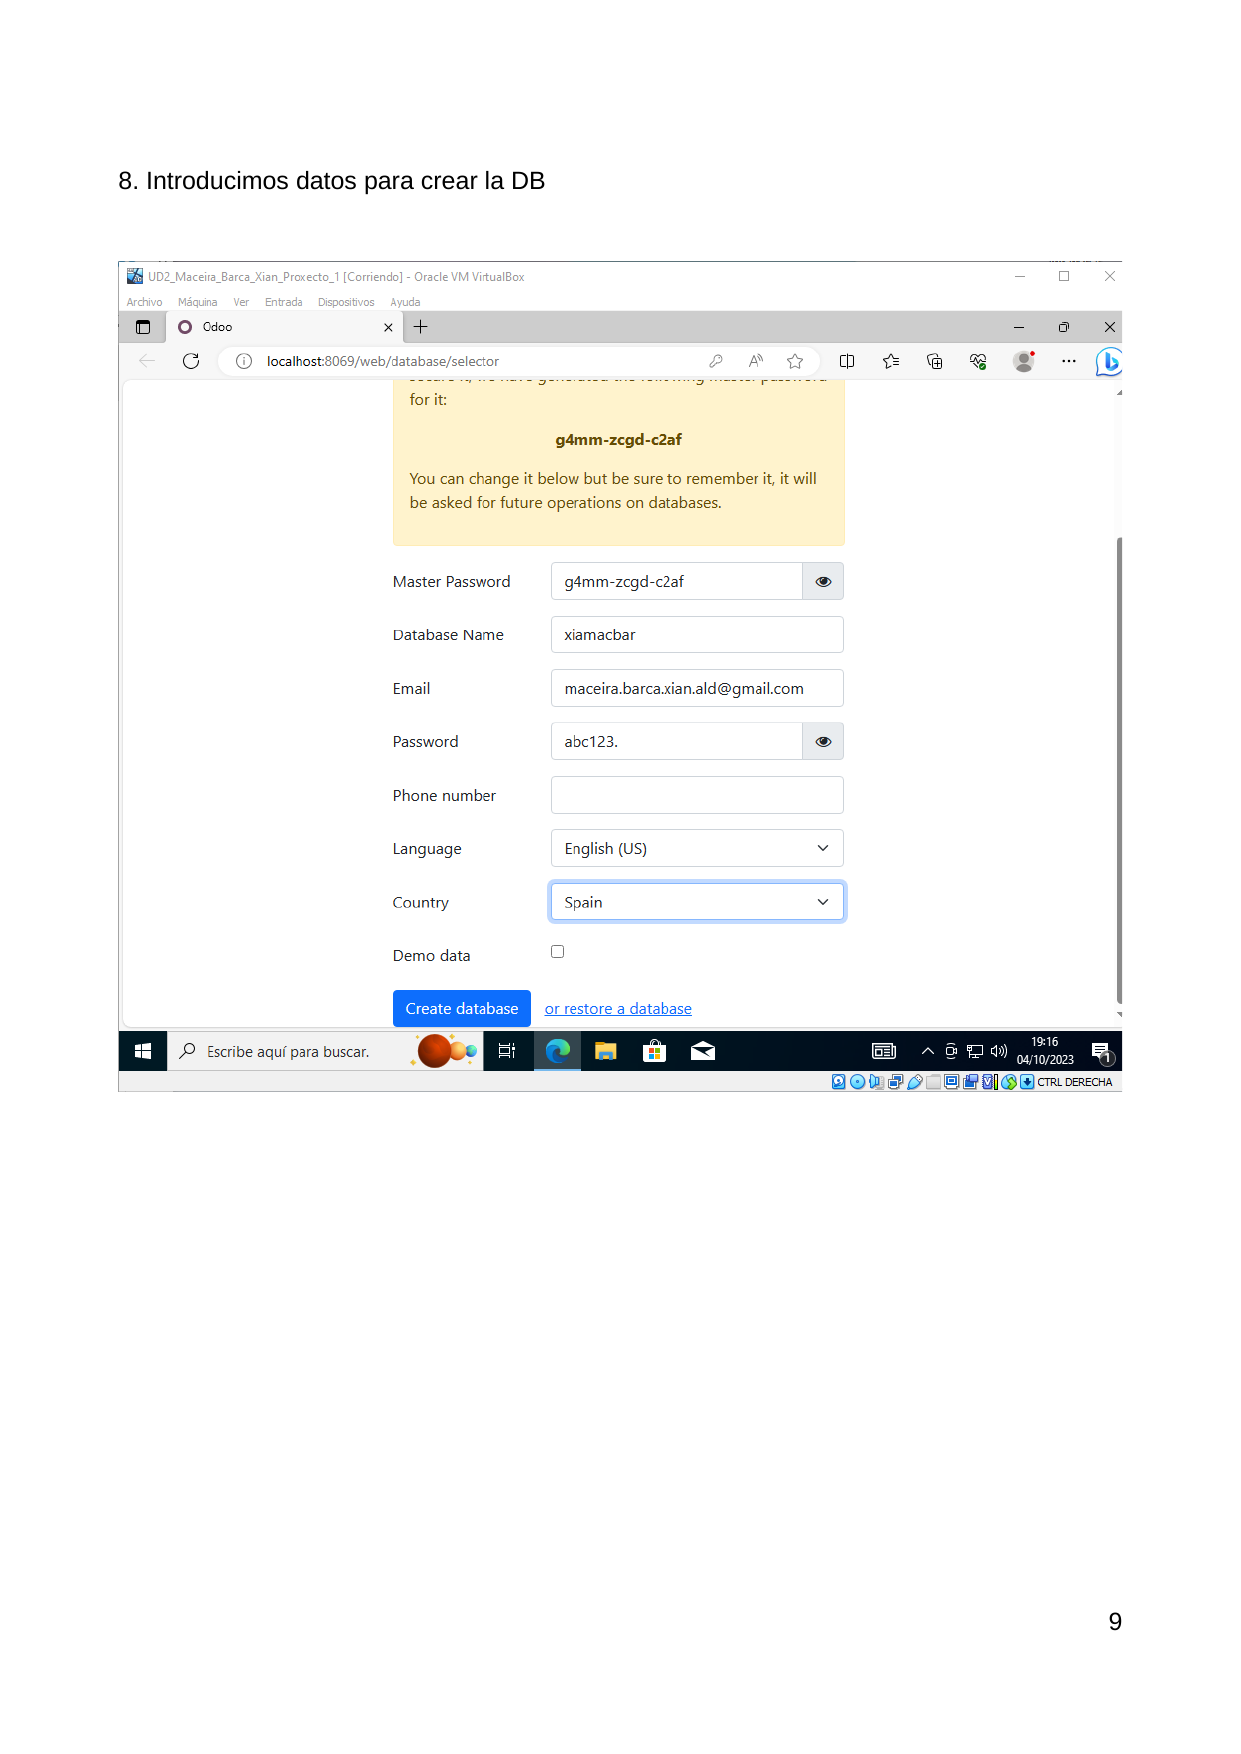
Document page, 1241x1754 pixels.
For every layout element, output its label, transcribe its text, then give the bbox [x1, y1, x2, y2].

picture [118, 261, 1123, 1092]
text 8. Introducimos datos para crear la DB [118, 166, 1122, 195]
